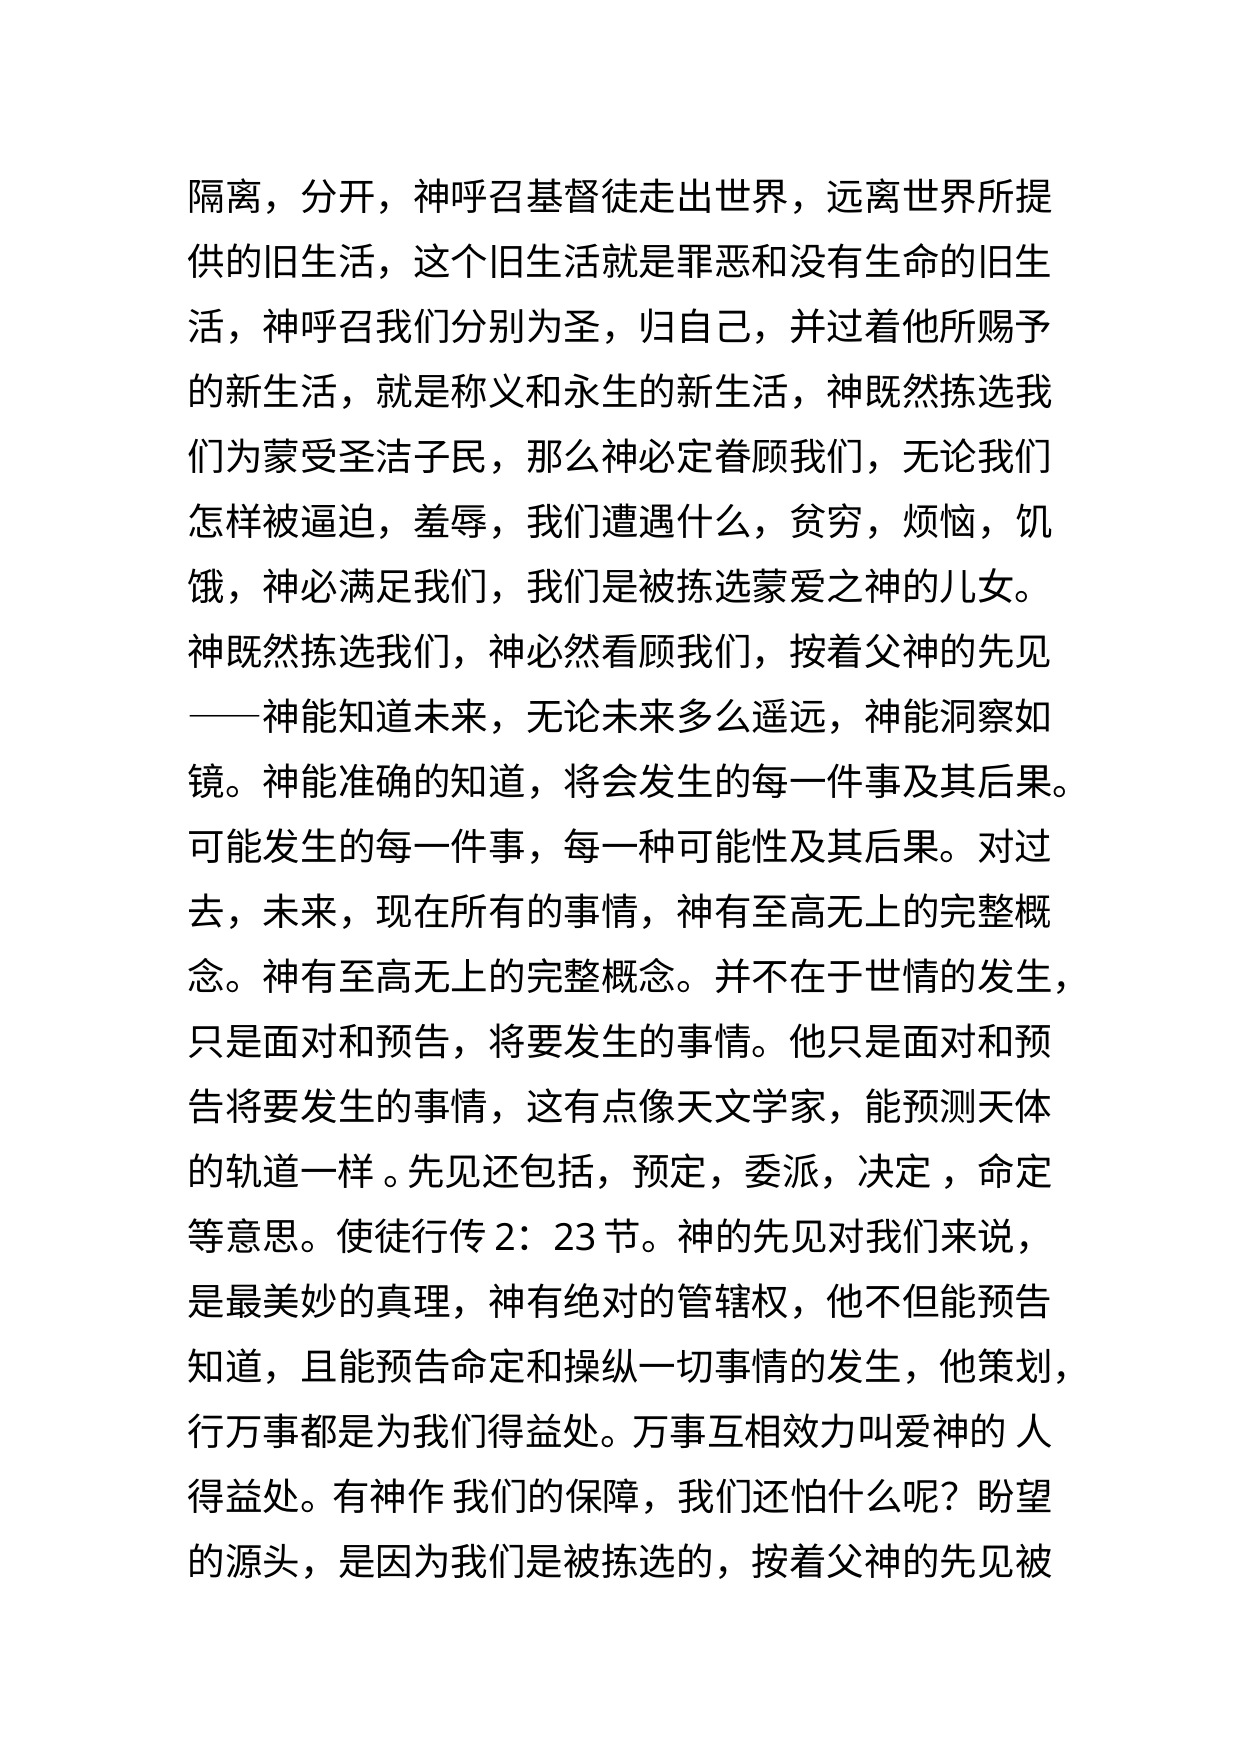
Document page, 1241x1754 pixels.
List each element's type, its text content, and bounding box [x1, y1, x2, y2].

list 我们是被拣选的。约翰福音15：16节 不管在这地上做什么，不要 忘记我们 是被神所拣选的。就算在苦难中不要忘记这拣选的救恩，要过有盼望的生活，相信神必不撇下我为孤儿，歌罗西书3：12节，所以你们即是神的选民，圣洁蒙受的人，怜悯***的心。。。。 圣经说，圣徒被挑选，得成为圣洁，圣洁的意思是，隔离，分开，神呼召基督徒走出世界，远离世界所提供的旧生活，这个旧生活就是罪恶和没有生命的旧生活，神呼召我们分别为圣，归自己，并过着他所赐予的新生活，就是称义和永生的新生活，神既然拣选我们为蒙受圣洁子民，那么神必定眷顾我们，无论我们怎样被逼迫，羞辱，我们遭遇什么，贫穷，烦恼，饥饿，神必满足我们，我们是被拣选蒙爱之神的儿女。神既然拣选我们，神必然看顾我们，按着父神的先见——神能知道未来，无论未来多么遥远，神能洞察如镜。神能准确的知道，将会发生的每一件事及其后果。可能发生的每一件事，每一种可能性及其后果。对过去，未来，现在所有的事情，神有至高无上的完整概念。神有至高无上的完整概念。并不在于世情的发生，只是面对和预告，将要发生的事情。他只是面对和预告将要发生的事情，这有点像天文学家，能预测天体的轨道一样 。先见还包括，预定，委派，决定 ，命定等意思。使徒行传2：23节。神的先见对我们来说，是最美妙的真理，神有绝对的管辖权，他不但能预告知道，且能预告命定和操纵一切事情的发生，他策划，行万事都是为我们得益处。万事互相效力叫爱神的 人得益处。有神作 我们的保障，我们还怕什么呢？盼望的源头，是因为我们是被拣选的，按着父神的先见被拣选的。还有一个是神的怜悯。3节这个是神的怜悯。怜悯，原文的意思是同情，怜恤，慈爱，慈悲，愿意救援。特别温柔的，把他接到身边，给予照顾。其实在最软弱的时候，特别需要怜悯。向人发怜悯需要两个条件。一、要知道对方的需要，以及有能力解决对方的需要。这个是向人发怜悯需要的条件 。神看到我们的需要，便动了侧隐之心，以弗所书2：4-5节。然后，神既有丰富的怜悯，因他爱我们的大爱，当我们死在过犯罪恶中的时候，他便叫我们活过来。 [187, 162, 1053, 1592]
